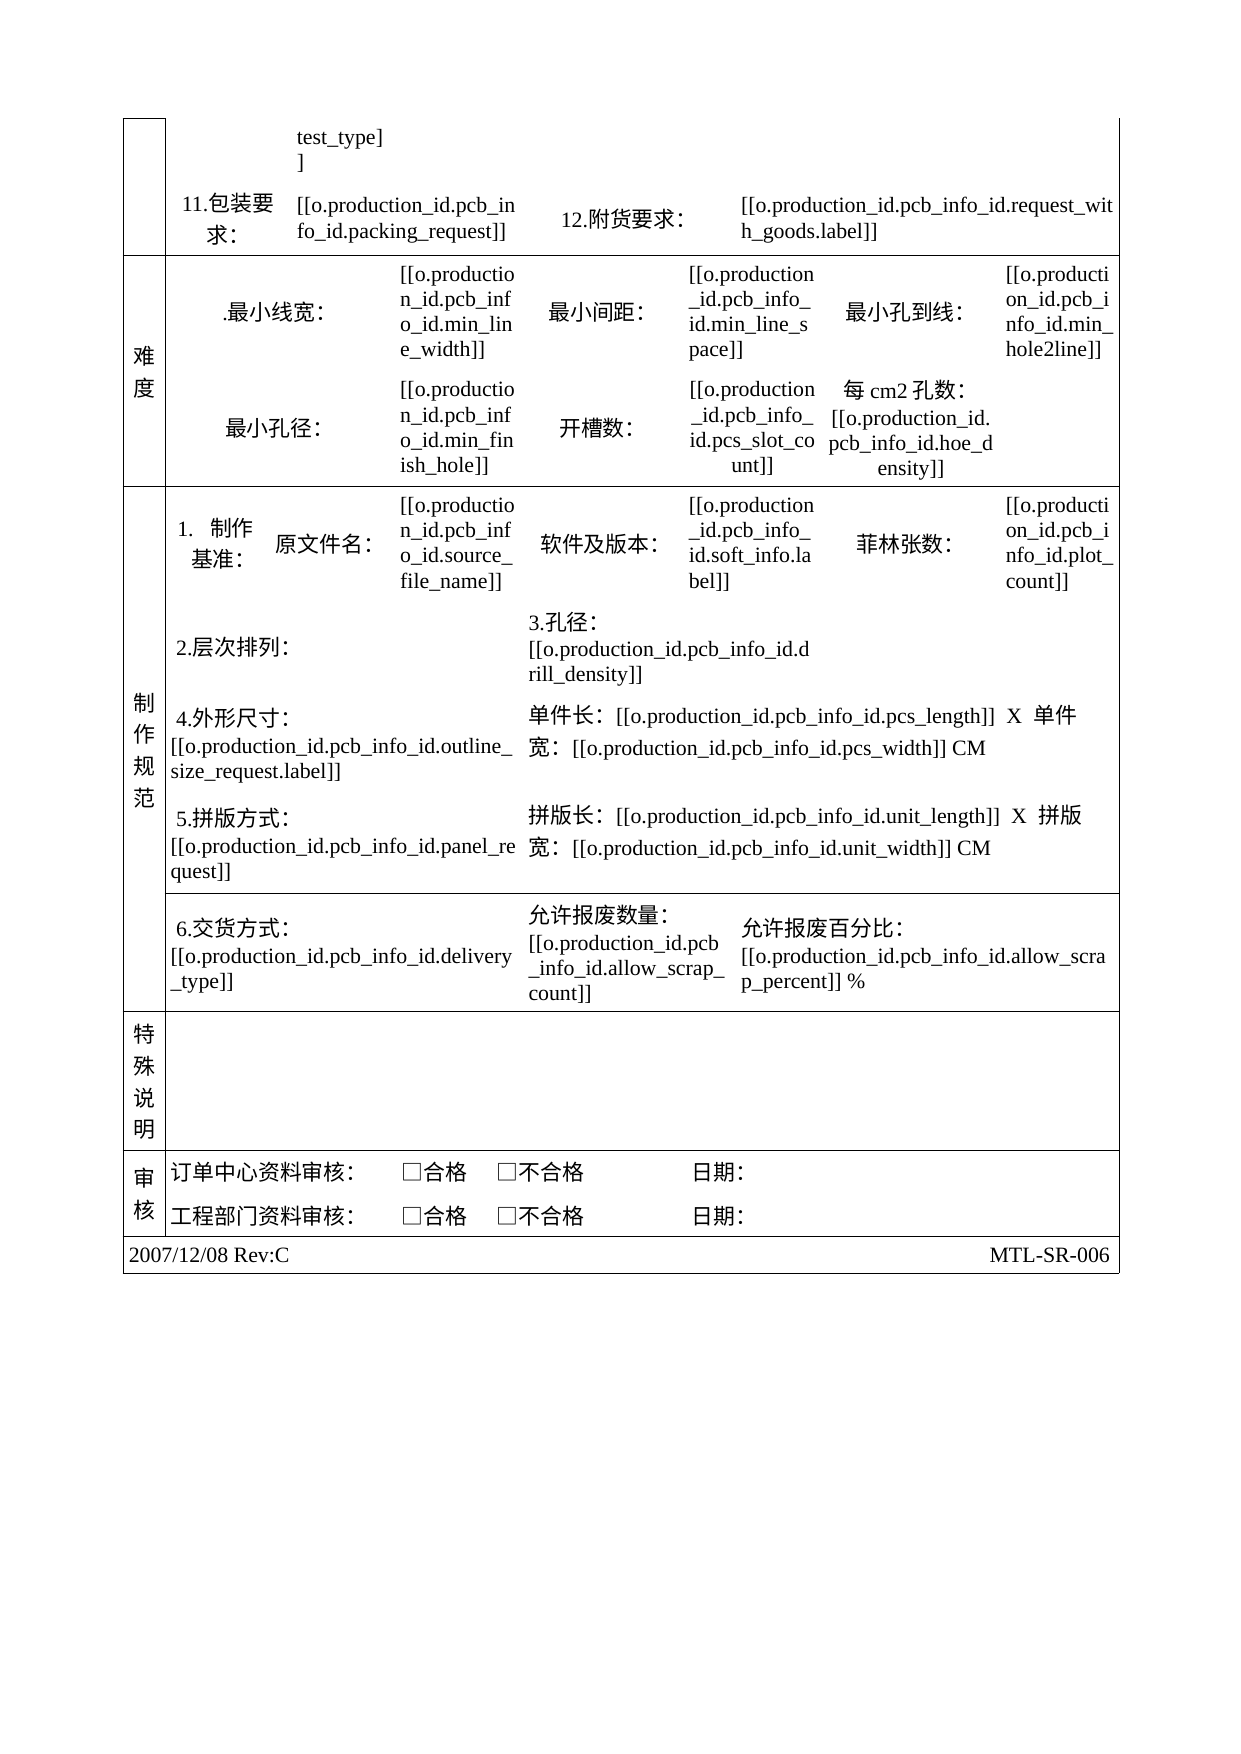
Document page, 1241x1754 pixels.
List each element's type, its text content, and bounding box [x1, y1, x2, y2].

table_cell 开槽数： [523, 368, 683, 486]
table_cell 最小孔径： [166, 368, 394, 486]
table_cell 允许报废数量：[[o.production_id.pcb_info_id.allow_scrap_count]] [523, 894, 735, 1011]
table_cell [1000, 368, 1119, 486]
table_cell [166, 119, 291, 180]
table_cell 订单中心资料审核： □合格 □不合格 日期： [166, 1151, 1119, 1193]
table_cell [[o.production_id.pcb_info_id.packing_request]] [291, 181, 523, 255]
table_cell [[o.production_id.pcb_info_id.min_hole2line]] [1000, 256, 1119, 367]
table_cell 6.交货方式：[[o.production_id.pcb_info_id.delivery_type]] [166, 894, 523, 1011]
table_cell 4.外形尺寸：[[o.production_id.pcb_info_id.outline_size_request.label]] [166, 693, 523, 792]
table_cell 12.附货要求： [523, 181, 735, 255]
table_cell [[o.production_id.pcb_info_id.soft_info.label]] [683, 487, 821, 599]
table_cell [735, 119, 921, 180]
table_header 2007/12/08 Rev:C MTL-SR-006 [124, 1237, 1119, 1273]
table_cell [[o.production_id.pcb_info_id.source_file_name]] [394, 487, 523, 599]
table_cell [[o.production_id.pcb_info_id.request_with_goods.label]] [735, 181, 1119, 255]
table_cell test_type]] [291, 119, 394, 180]
table_cell 原文件名： [266, 487, 394, 599]
table_cell [[o.production_id.pcb_info_id.min_finish_hole]] [394, 368, 523, 486]
table_cell 菲林张数： [821, 487, 1000, 599]
table_cell [[o.production_id.pcb_info_id.pcs_slot_count]] [683, 368, 821, 486]
table_cell 软件及版本： [523, 487, 683, 599]
table_cell 3.孔径：[[o.production_id.pcb_info_id.drill_density]] [523, 599, 821, 692]
table_cell .最小线宽： [166, 256, 394, 367]
table_cell [523, 119, 735, 180]
table_cell 11.包装要求： [166, 181, 291, 255]
table_cell 特殊说明 [124, 1012, 165, 1149]
table_cell 2.层次排列： [166, 599, 523, 692]
table_cell [[o.production_id.pcb_info_id.plot_count]] [1000, 487, 1119, 599]
table_cell [[o.production_id.pcb_info_id.min_line_width]] [394, 256, 523, 367]
table_cell [[o.production_id.pcb_info_id.min_line_space]] [683, 256, 821, 367]
table_cell 最小间距： [523, 256, 683, 367]
table_cell 允许报废百分比：[[o.production_id.pcb_info_id.allow_scrap_percent]] % [735, 894, 1119, 1011]
table_cell 工程部门资料审核： □合格 □不合格 日期： [166, 1193, 1119, 1236]
table_cell 每cm2孔数：[[o.production_id.pcb_info_id.hoe_density]] [821, 368, 1000, 486]
table_cell 制 作 规 范 [124, 487, 165, 1011]
table_cell [921, 119, 1119, 180]
table_cell 审核 [124, 1151, 165, 1236]
table_cell 难 度 [124, 256, 165, 486]
table_cell 拼版长：[[o.production_id.pcb_info_id.unit_length]] X 拼版宽：[[o.production_id.pcb_info_id.unit_width]] CM [523, 793, 1119, 892]
table_cell 最小孔到线： [821, 256, 1000, 367]
table_cell [124, 119, 165, 255]
table_cell 1. 制作 基准： [166, 487, 266, 599]
table_cell [394, 119, 523, 180]
table_cell 单件长：[[o.production_id.pcb_info_id.pcs_length]] X 单件宽：[[o.production_id.pcb_info_id.pcs_width]] CM [523, 693, 1119, 792]
table_cell [166, 1012, 1119, 1149]
table_cell [821, 599, 1119, 692]
table_cell 5.拼版方式：[[o.production_id.pcb_info_id.panel_request]] [166, 793, 523, 892]
